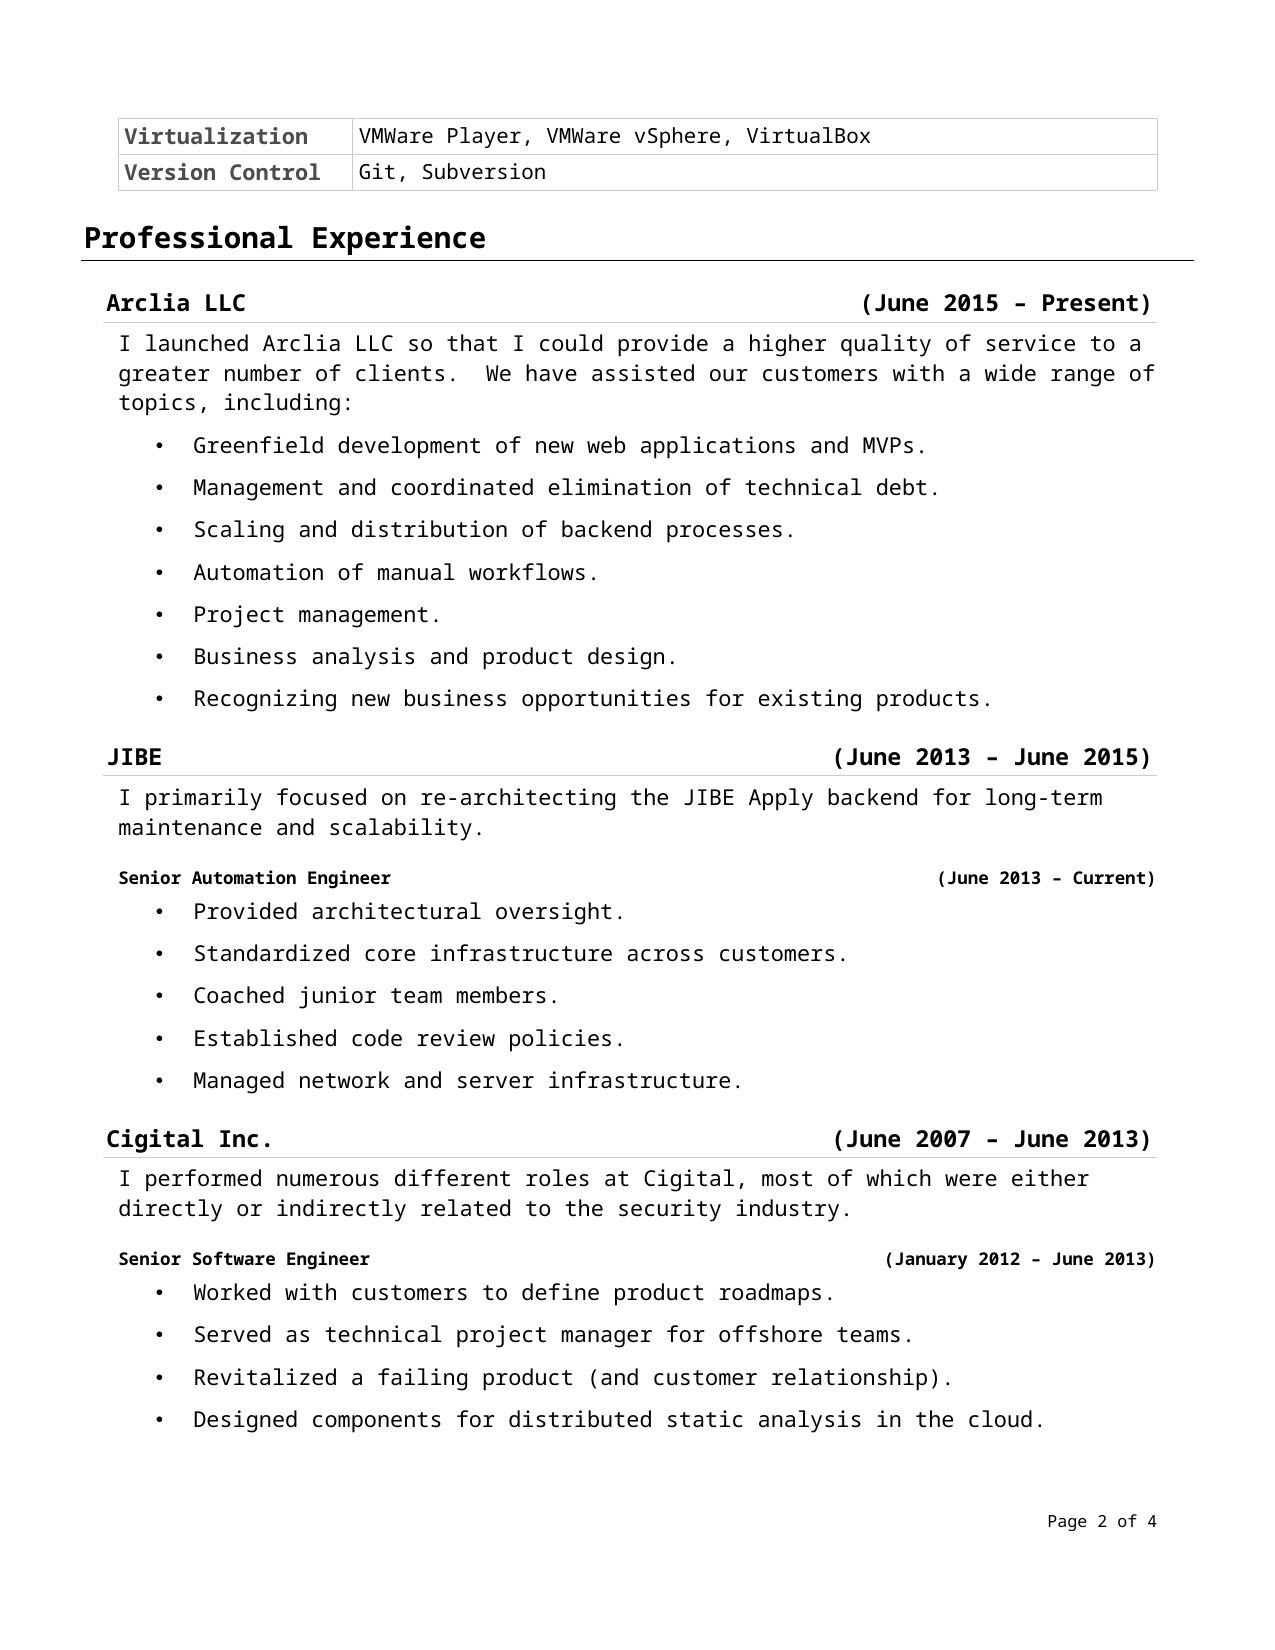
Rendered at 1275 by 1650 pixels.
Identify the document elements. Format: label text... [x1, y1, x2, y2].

list Managed network and server infrastructure. [156, 1065, 1157, 1094]
list Standardized core infrastructure across customers. [156, 938, 1157, 968]
text I performed numerous different roles at Cigital, most of which were either directly or indirectly related to the security industry. [118, 1163, 1157, 1223]
subtitle JIBE (June 2013 – June 2015) [103, 738, 1157, 775]
list Designed components for distributed static analysis in the cloud. [156, 1404, 1157, 1434]
table_cell VMWare Player, VMWare vSphere, VirtualBox [353, 119, 1157, 154]
table_cell Version Control [119, 155, 352, 190]
list Scaling and distribution of backend processes. [156, 514, 1157, 544]
list Greenfield development of new web applications and MVPs. [156, 430, 1157, 459]
list Coached junior team members. [156, 980, 1157, 1010]
list Automation of manual workflows. [156, 557, 1157, 586]
list Recognizing new business opportunities for existing products. [156, 683, 1157, 713]
list Project management. [156, 599, 1157, 629]
subtitle Arclia LLC (June 2015 – Present) [103, 284, 1157, 322]
list Revitalized a failing product (and customer relationship). [156, 1362, 1157, 1391]
subtitle Professional Experience [81, 214, 1194, 260]
text I launched Arclia LLC so that I could provide a higher quality of service to a greater number of clients. We have assisted our customers with a wide range of topics, including: [118, 328, 1157, 417]
list Business analysis and product design. [156, 641, 1157, 671]
list Served as technical project manager for offshore teams. [156, 1319, 1157, 1349]
list Management and coordinated elimination of technical debt. [156, 472, 1157, 502]
subtitle Cigital Inc. (June 2007 – June 2013) [103, 1119, 1157, 1157]
subtitle Senior Software Engineer (January 2012 – June 2013) [118, 1247, 1157, 1271]
list Worked with customers to define product roadmaps. [156, 1277, 1157, 1307]
list Established code review policies. [156, 1022, 1157, 1052]
text I primarily focused on re-architecting the JIBE Apply backend for long-term maintenance and scalability. [118, 782, 1157, 841]
table_cell Git, Subversion [353, 155, 1157, 190]
list Provided architectural oversight. [156, 896, 1157, 925]
table_cell Virtualization [119, 119, 352, 154]
subtitle Senior Automation Engineer (June 2013 – Current) [118, 866, 1157, 889]
